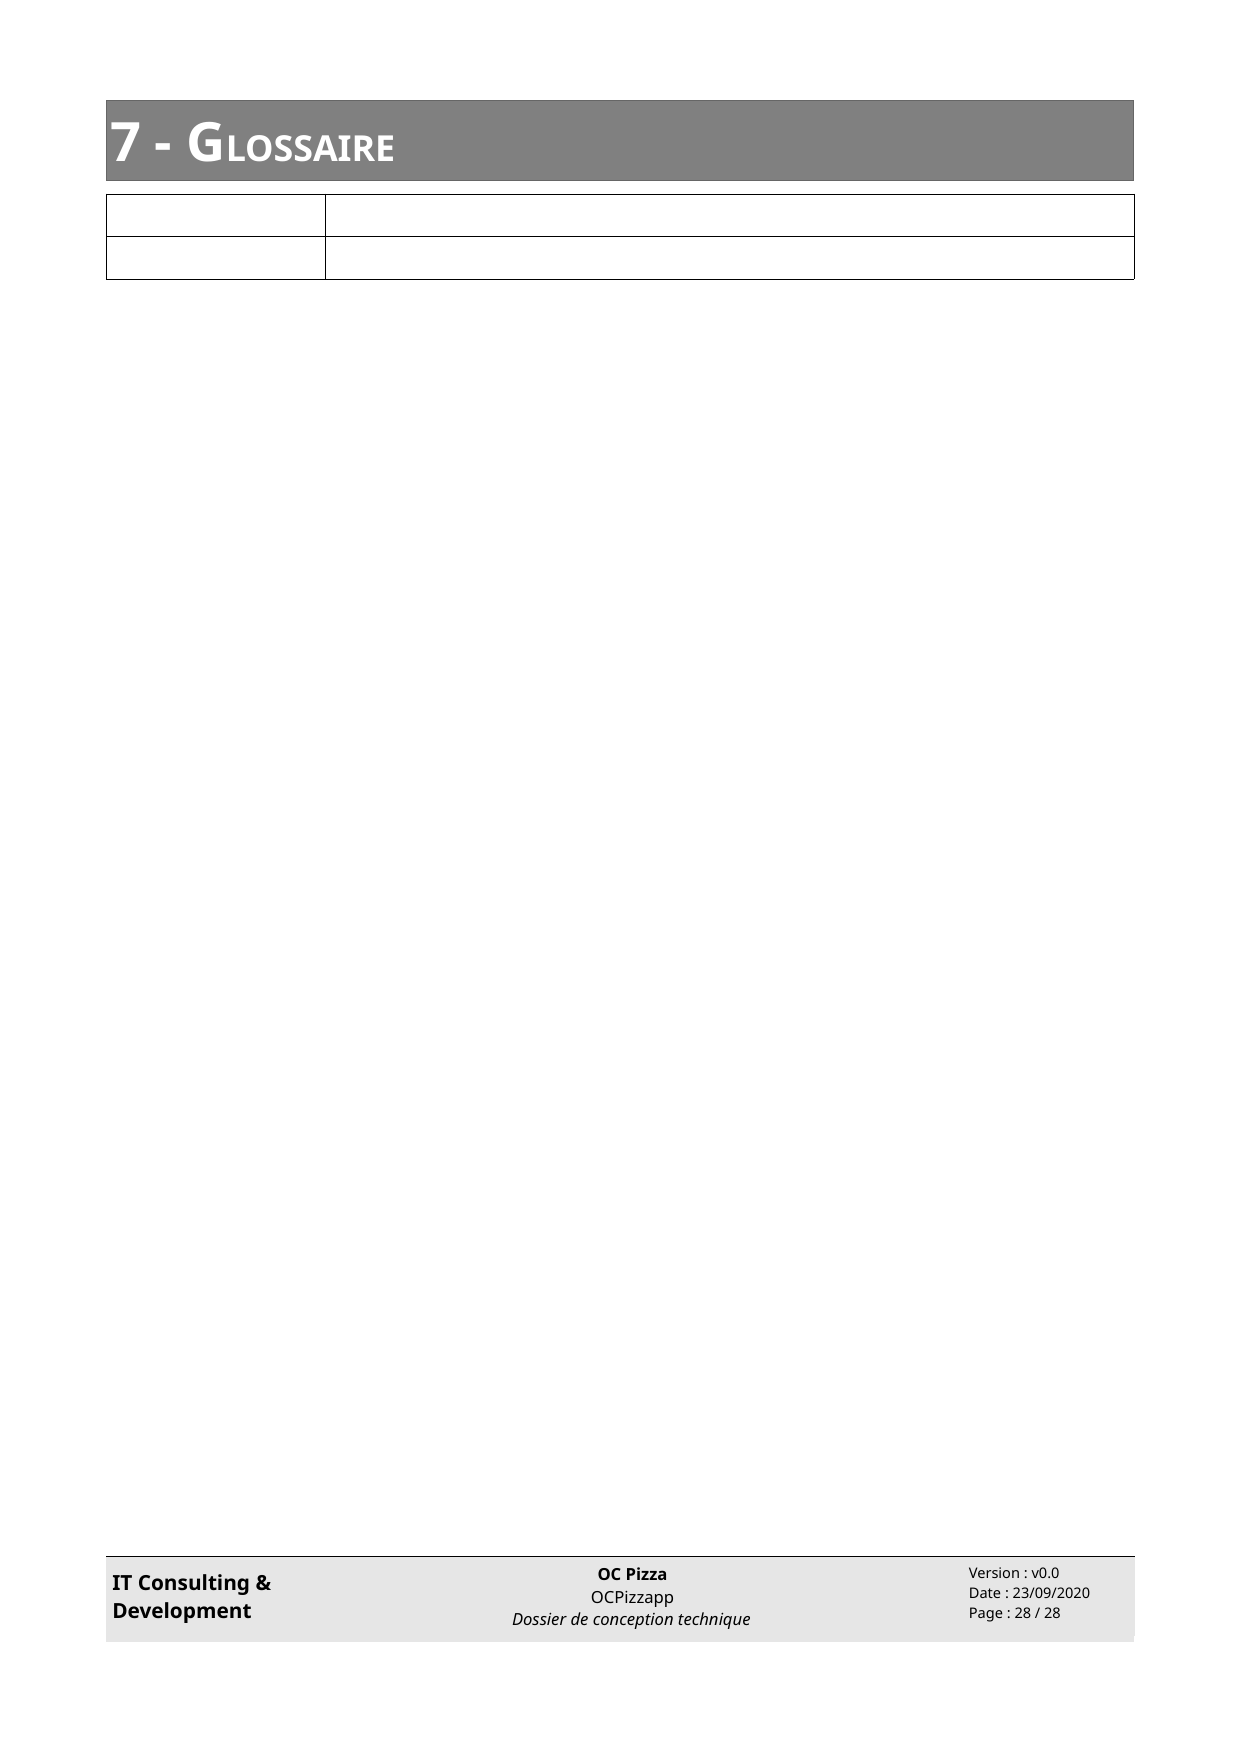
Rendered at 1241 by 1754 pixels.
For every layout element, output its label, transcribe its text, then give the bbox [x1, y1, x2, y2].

subtitle Glossaire [107, 101, 1133, 180]
table_cell [326, 237, 1134, 279]
table_cell [107, 237, 325, 279]
table_header [326, 195, 1134, 236]
table_header [107, 195, 325, 236]
